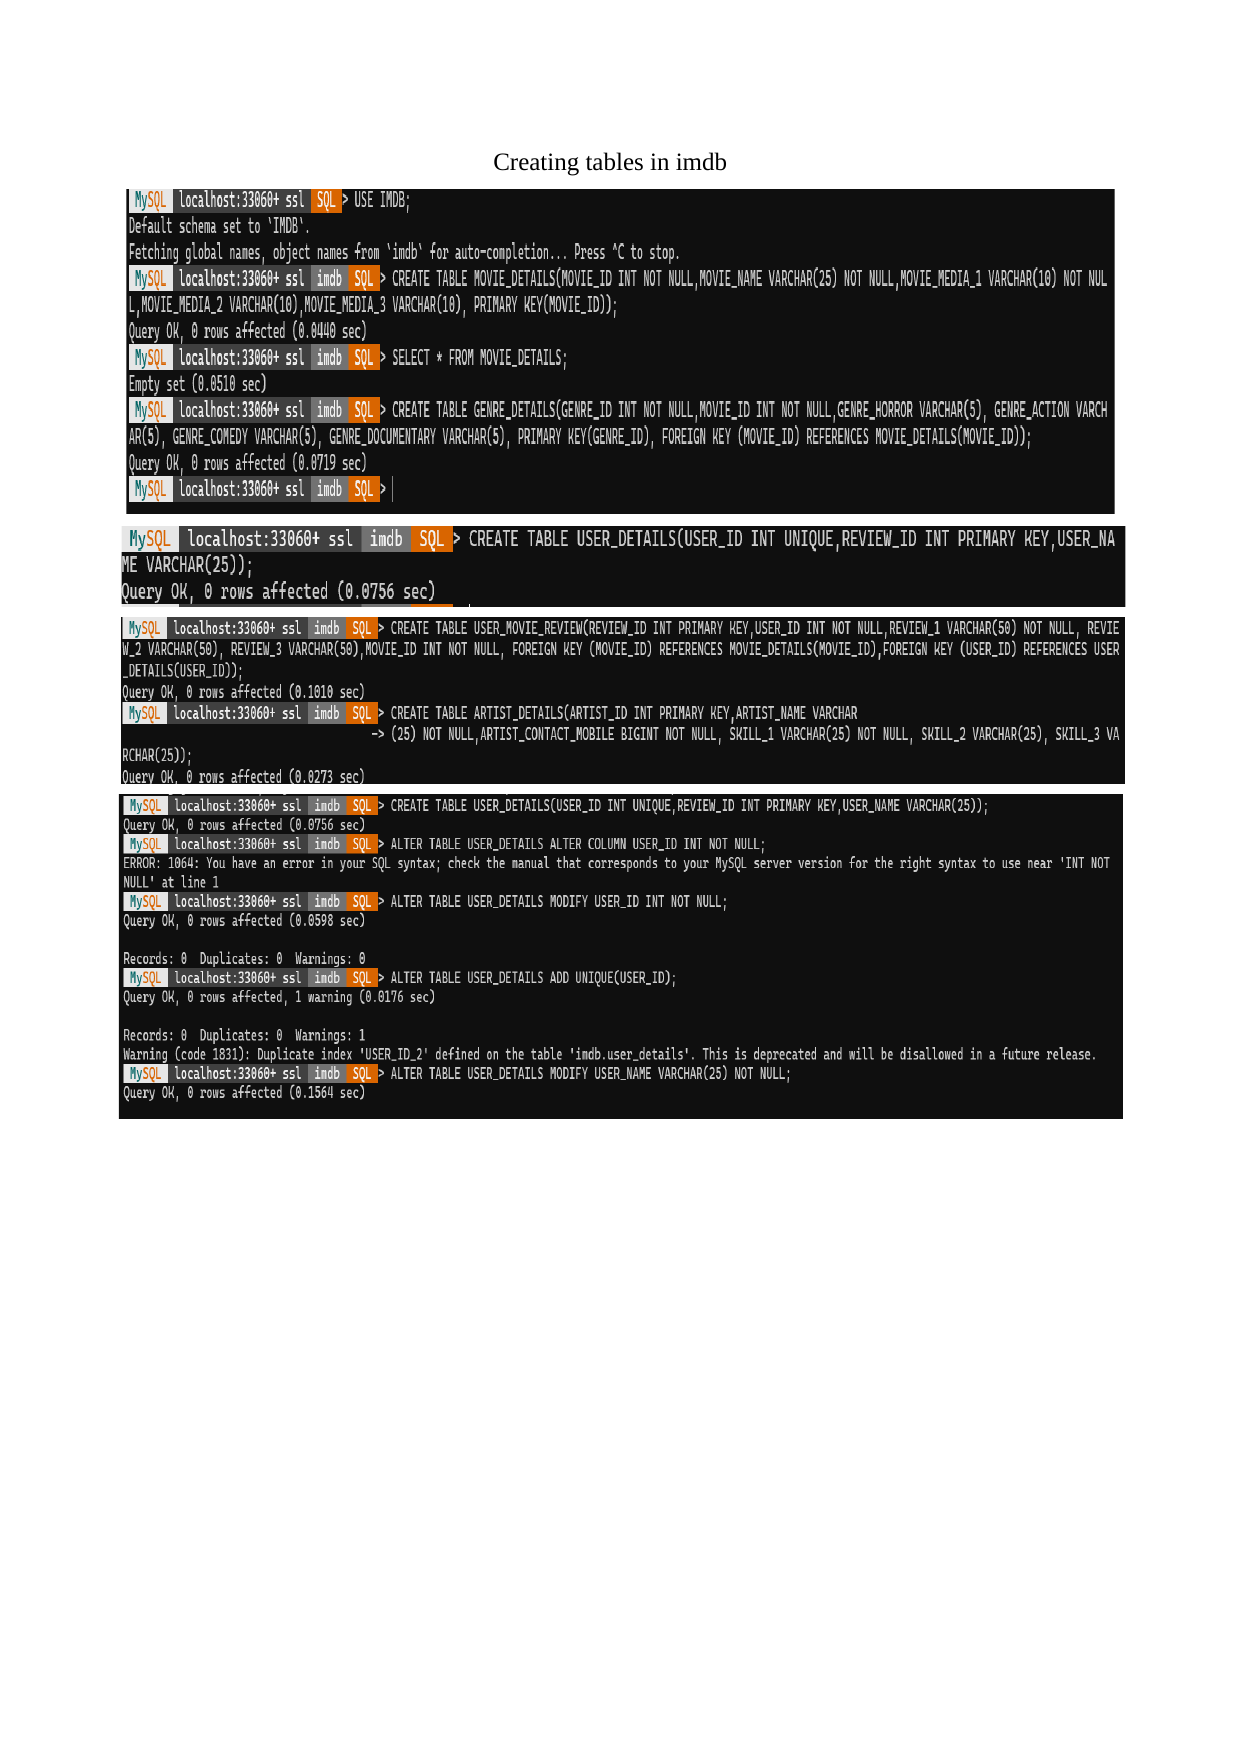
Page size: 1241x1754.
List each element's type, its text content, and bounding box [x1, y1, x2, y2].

picture [118, 794, 1123, 1119]
text Creating tables in imdb [118, 147, 1122, 176]
picture [121, 526, 1126, 607]
picture [121, 617, 1125, 784]
picture [126, 189, 1115, 514]
